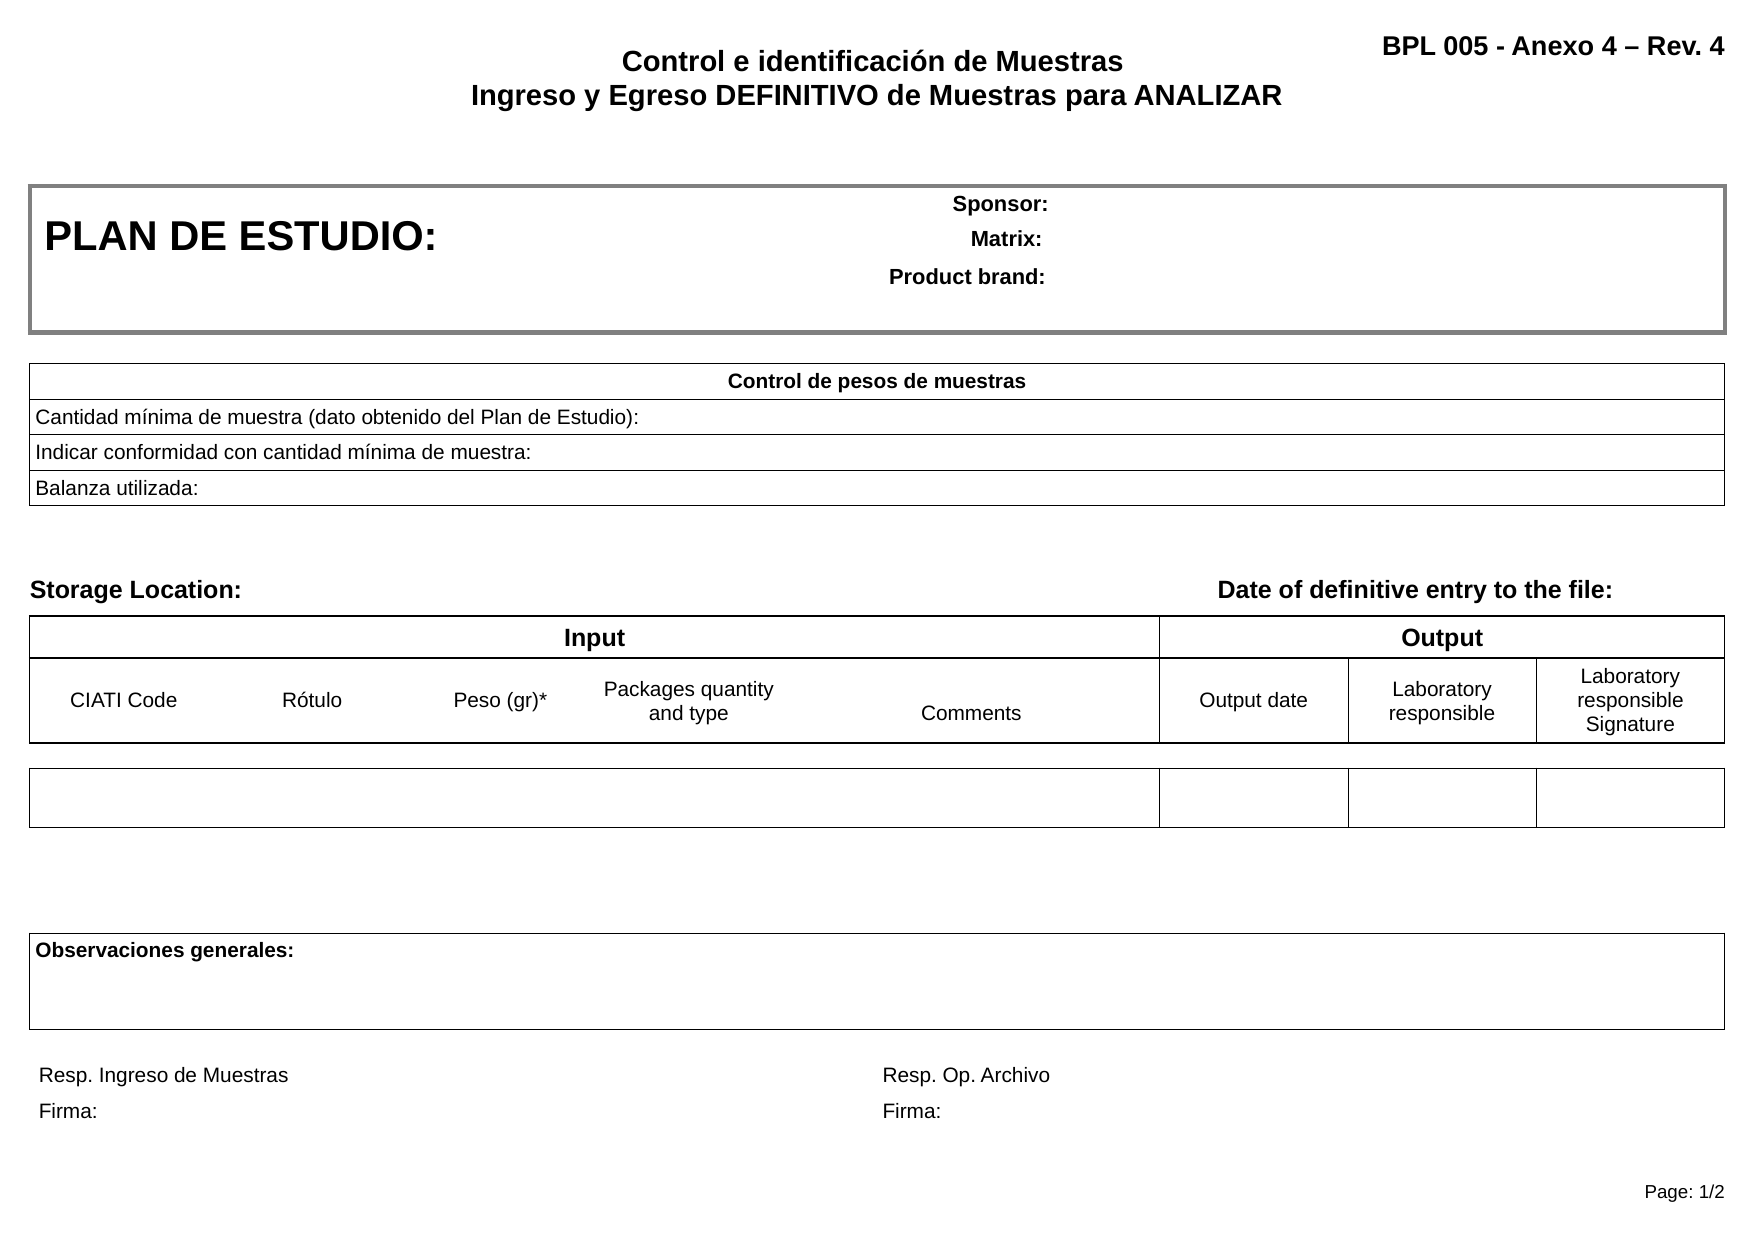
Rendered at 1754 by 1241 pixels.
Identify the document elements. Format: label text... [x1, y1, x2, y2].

table_header Date of definitive entry to the file: [877, 563, 1724, 615]
table_cell <sample['comments']> [783, 769, 1159, 827]
table_cell [1160, 769, 1348, 827]
table_cell Output [1160, 617, 1724, 657]
table_cell [1051, 295, 1723, 330]
table_cell Laboratory responsible [1349, 659, 1536, 742]
text </for> [29, 875, 1724, 904]
table_cell <project_comments> [30, 968, 1724, 1029]
table_cell Product brand: [595, 254, 1051, 295]
table_header Observaciones generales: [30, 934, 1724, 968]
table_cell Firma: [33, 1093, 877, 1128]
table_cell Input [30, 617, 1159, 657]
table_cell </for> [30, 828, 1724, 875]
table_header <stp_sponsor> [1051, 188, 1723, 219]
table_header Resp. Ingreso de Muestras [33, 1058, 877, 1093]
table_cell <sample['number']> [30, 769, 218, 827]
table_cell Indicar conformidad con cantidad mínima de muestra: <min_qty_sample_compliance> [30, 435, 1724, 470]
table_cell Output date [1160, 659, 1348, 742]
table_cell Comments [783, 659, 1159, 742]
table_cell [1349, 769, 1536, 827]
table_cell Peso (gr)* [406, 659, 594, 742]
table_cell Packages quantity and type [594, 659, 783, 742]
table_cell CIATI Code [30, 659, 218, 742]
table_header Control de pesos de muestras [30, 364, 1724, 399]
table_cell Laboratory responsible Signature [1537, 659, 1724, 742]
table_cell <for each="sample in record['samples']"> [30, 744, 1724, 767]
table_cell <stp_matrix> [1051, 219, 1723, 254]
table_cell [1537, 769, 1724, 827]
table_cell Firma: [877, 1093, 1728, 1128]
table_cell <sample['packages']> [594, 769, 783, 827]
table_cell Balanza utilizada: <balance_name> [30, 471, 1724, 505]
table_cell <sample['label']> [218, 769, 406, 827]
table_cell <sample['sample_weight']> [406, 769, 594, 827]
table_header Storage Location: <record['location']> [30, 563, 877, 615]
table_cell Rótulo [218, 659, 406, 742]
text <for each="record in objects.values()"> [29, 534, 1724, 563]
table_cell Matrix: [595, 219, 1051, 254]
table_cell <stp_product_brand> [1051, 254, 1723, 295]
table_header Resp. Op. Archivo [877, 1058, 1728, 1093]
table_cell Cantidad mínima de muestra (dato obtenido del Plan de Estudio): <min_qty_sample> [30, 400, 1724, 434]
table_header PLAN DE ESTUDIO: <code> [32, 188, 594, 330]
table_header Sponsor: [595, 188, 1051, 219]
table_cell [595, 295, 1051, 330]
